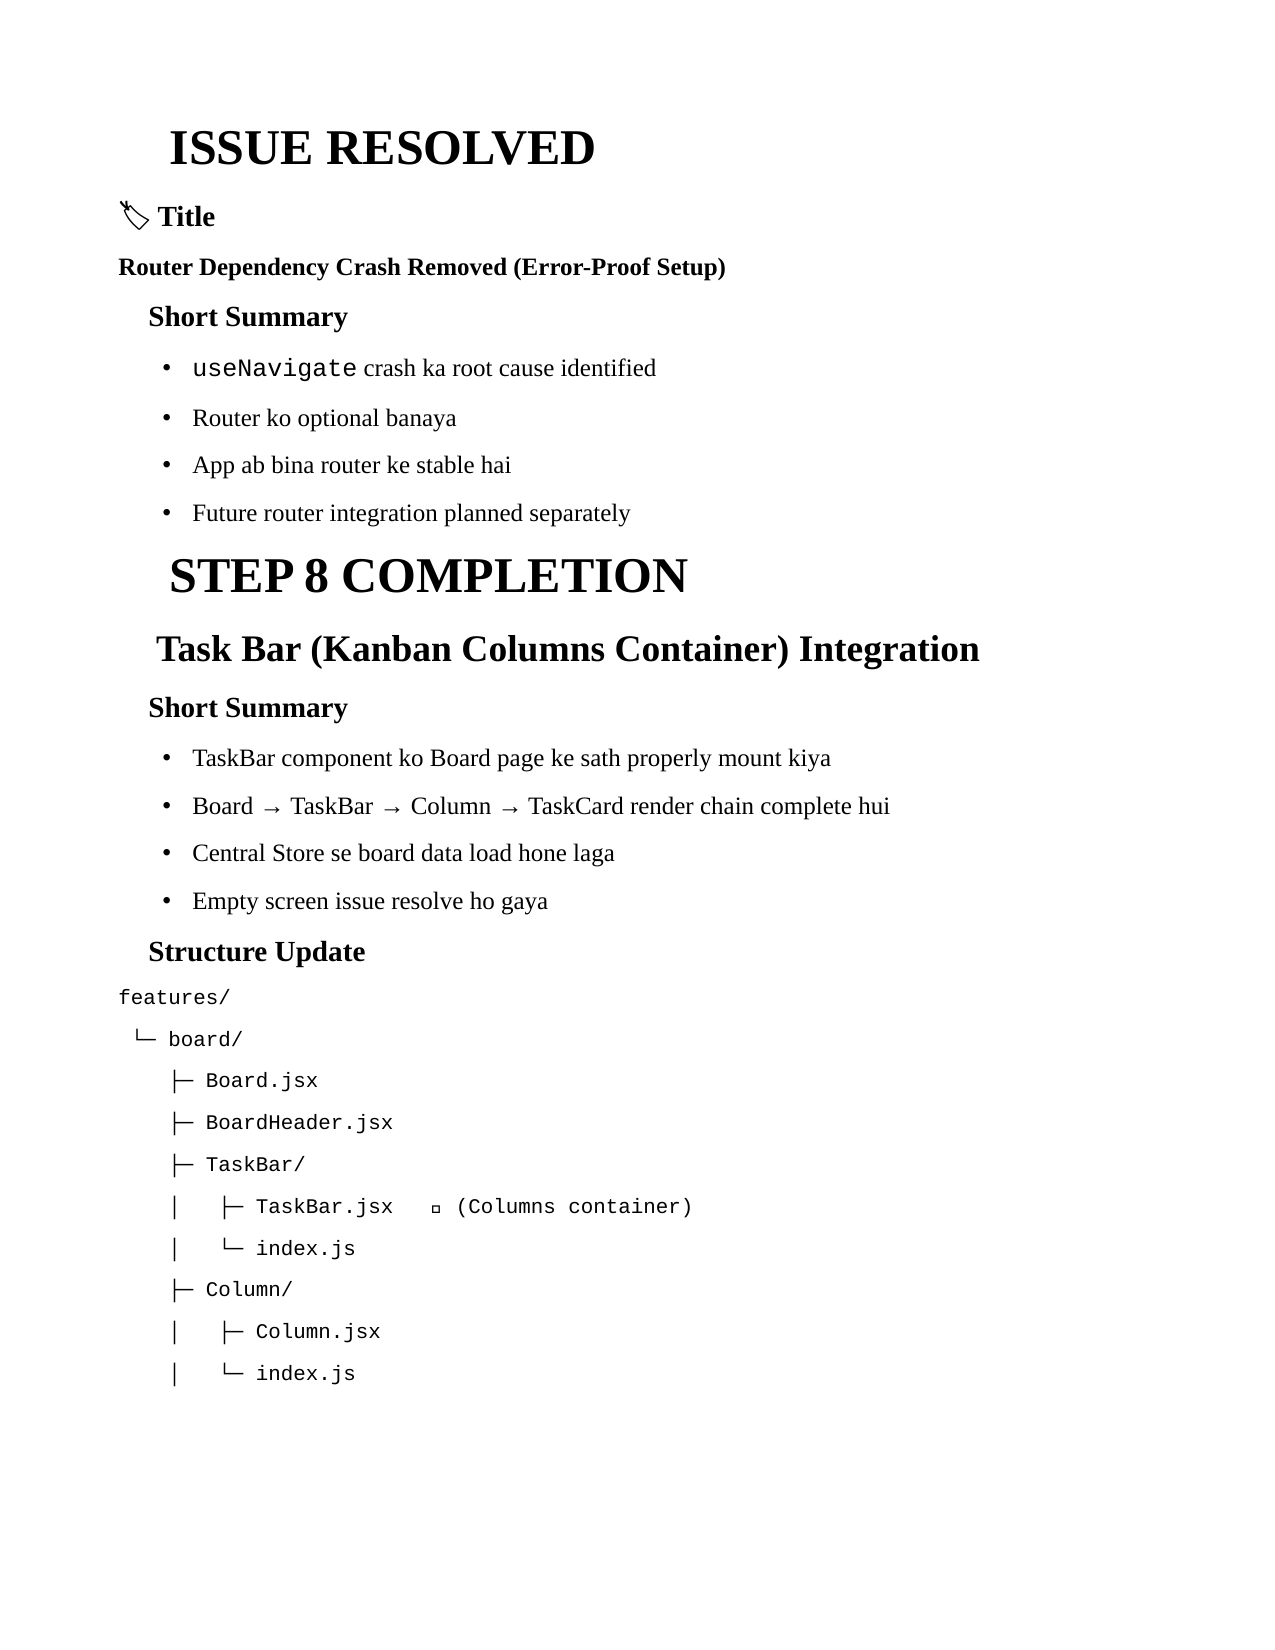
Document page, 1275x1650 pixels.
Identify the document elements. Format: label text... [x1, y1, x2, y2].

list App ab bina router ke stable hai [162, 450, 1157, 479]
text │ └─ index.js [118, 1237, 1157, 1261]
text ├─ Board.jsx [118, 1070, 1157, 1094]
text └─ board/ [118, 1029, 1157, 1052]
text ├─ Column/ [118, 1279, 1157, 1303]
list Board → TaskBar → Column → TaskCard render chain complete hui [162, 791, 1157, 820]
subtitle 🧩 Task Bar (Kanban Columns Container) Integration [118, 626, 1157, 669]
text │ └─ index.js [118, 1363, 174, 1386]
text Router Dependency Crash Removed (Error-Proof Setup) [118, 252, 1157, 281]
list TaskBar component ko Board page ke sath properly mount kiya [162, 743, 1157, 772]
subtitle 🧾 Short Summary [118, 299, 1157, 333]
text │ ├─ Column.jsx [118, 1321, 1157, 1345]
text features/ [118, 987, 1157, 1011]
subtitle 📁 Structure Update [118, 934, 1157, 967]
text ├─ TaskBar/ [118, 1154, 1157, 1178]
subtitle 🏁 STEP 8 COMPLETION [118, 545, 1157, 603]
subtitle 🏁 ISSUE RESOLVED [118, 118, 1157, 176]
text │ └─ index.js [175, 1363, 1157, 1386]
text ├─ BoardHeader.jsx [118, 1112, 1157, 1136]
list useNavigate crash ka root cause identified [162, 353, 1157, 383]
list Router ko optional banaya [162, 403, 1157, 431]
text │ ├─ TaskBar.jsx ✅ (Columns container) [118, 1196, 174, 1219]
list Future router integration planned separately [162, 498, 1157, 527]
list Central Store se board data load hone laga [162, 838, 1157, 867]
subtitle 🧾 Short Summary [118, 690, 1157, 724]
subtitle 🏷️ Title [118, 199, 1157, 232]
text │ ├─ TaskBar.jsx ✅ (Columns container) [225, 1196, 1157, 1219]
text │ ├─ TaskBar.jsx ✅ (Columns container) [175, 1196, 224, 1219]
list Empty screen issue resolve ho gaya [162, 886, 1157, 915]
